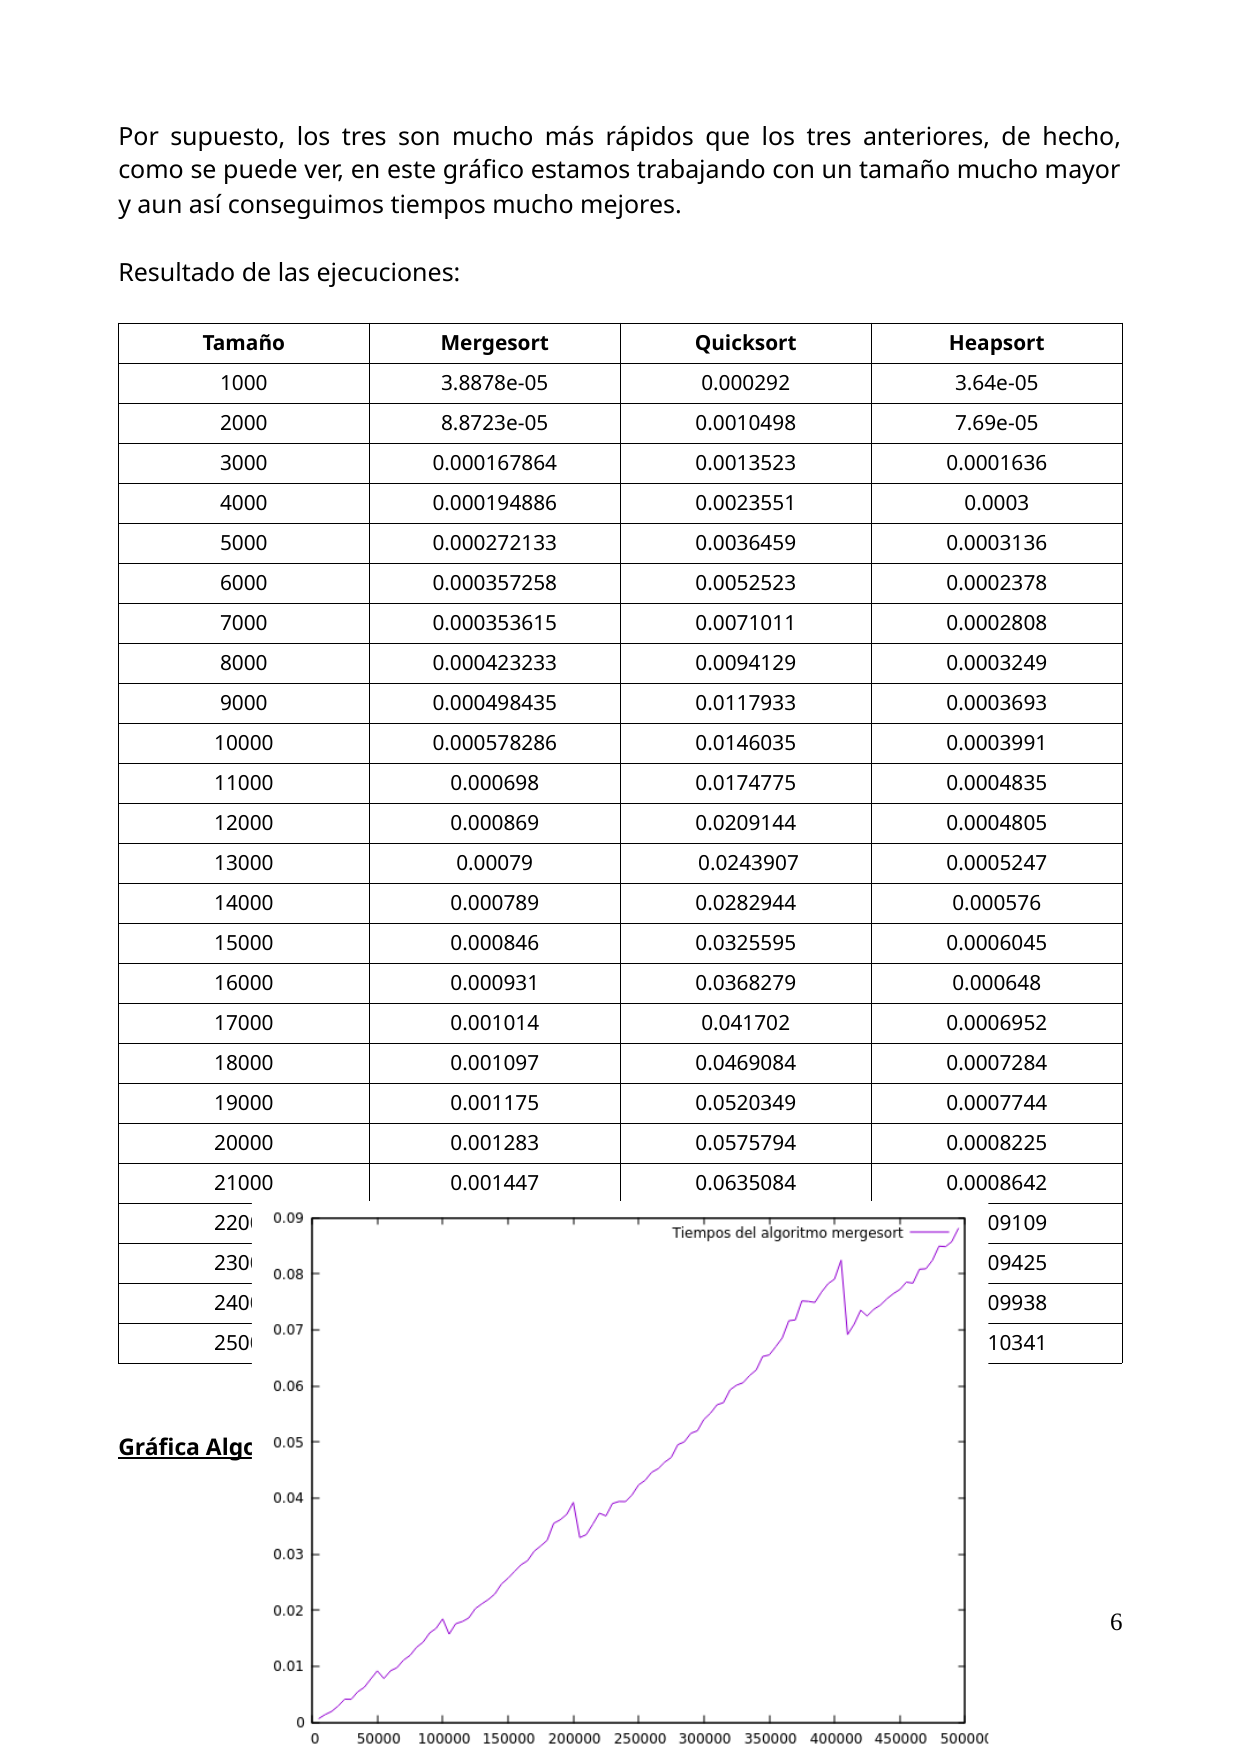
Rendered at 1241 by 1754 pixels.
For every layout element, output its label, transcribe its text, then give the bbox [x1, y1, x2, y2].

table_header Quicksort [621, 324, 871, 362]
table_cell 0.0071011 [621, 604, 871, 642]
table_cell 0.001175 [370, 1084, 620, 1122]
table_cell 3.64e-05 [872, 364, 1122, 402]
table_cell 0.001283 [370, 1124, 620, 1162]
table_header Tamaño [119, 324, 369, 362]
picture [251, 1201, 989, 1754]
table_cell 0.0036459 [621, 524, 871, 562]
table_cell 7.69e-05 [872, 404, 1122, 442]
table_cell 19000 [119, 1084, 369, 1122]
table_header Mergesort [370, 324, 620, 362]
table_cell 0.0001636 [872, 444, 1122, 482]
table_cell 3.8878e-05 [370, 364, 620, 402]
table_cell 0.041702 [621, 1004, 871, 1042]
text Gráfica Algoritmo Mergesort: [118, 1431, 251, 1457]
table_cell 10000 [119, 724, 369, 762]
table_cell 0.0006045 [872, 924, 1122, 962]
table_cell 1000 [119, 364, 369, 402]
table_cell 0.0004835 [872, 764, 1122, 802]
table_cell 0.0009109 [989, 1204, 1122, 1242]
table_cell 13000 [119, 844, 369, 882]
table_cell 0.000578286 [370, 724, 620, 762]
table_cell 0.0007744 [872, 1084, 1122, 1122]
table_cell 0.0004805 [872, 804, 1122, 842]
table_cell 4000 [119, 484, 369, 522]
table_cell 0.0325595 [621, 924, 871, 962]
table_header Heapsort [872, 324, 1122, 362]
table_cell 16000 [119, 964, 369, 1002]
table_cell 0.0003249 [872, 644, 1122, 682]
table_cell 9000 [119, 684, 369, 722]
table_cell 0.0282944 [621, 884, 871, 922]
table_cell 0.0052523 [621, 564, 871, 602]
table_cell 24000 [119, 1284, 251, 1322]
table_cell 0.0575794 [621, 1124, 871, 1162]
table_cell 22000 [119, 1204, 251, 1242]
table_cell 0.000648 [872, 964, 1122, 1002]
text Resultado de las ejecuciones: [118, 254, 1122, 288]
table_cell 0.0003693 [872, 684, 1122, 722]
table_cell 12000 [119, 804, 369, 842]
table_cell 0.000167864 [370, 444, 620, 482]
table_cell 0.0002378 [872, 564, 1122, 602]
table_cell 0.0013523 [621, 444, 871, 482]
table_cell 0.000931 [370, 964, 620, 1002]
table_cell 14000 [119, 884, 369, 922]
table_cell 0.000846 [370, 924, 620, 962]
table_cell 0.000576 [872, 884, 1122, 922]
table_cell 0.0003136 [872, 524, 1122, 562]
table_cell 0.000357258 [370, 564, 620, 602]
table_cell 0.001014 [370, 1004, 620, 1042]
table_cell 18000 [119, 1044, 369, 1082]
table_cell 8000 [119, 644, 369, 682]
table_cell 0.000292 [621, 364, 871, 402]
table_cell 0.000194886 [370, 484, 620, 522]
table_cell 0.0003 [872, 484, 1122, 522]
table_cell 0.000869 [370, 804, 620, 842]
table_cell 0.00079 [370, 844, 620, 882]
table_cell 0.000353615 [370, 604, 620, 642]
table_cell 0.001097 [370, 1044, 620, 1082]
table_cell 7000 [119, 604, 369, 642]
table_cell 0.000423233 [370, 644, 620, 682]
table_cell 20000 [119, 1124, 369, 1162]
table_cell 23000 [119, 1244, 251, 1282]
table_cell 0.0010341 [989, 1324, 1122, 1362]
table_cell 5000 [119, 524, 369, 562]
table_cell 3000 [119, 444, 369, 482]
table_cell 0.0003991 [872, 724, 1122, 762]
table_cell 0.0635084 [621, 1164, 871, 1201]
table_cell 2000 [119, 404, 369, 442]
text Gráfica Algoritmo Mergesort: [989, 1431, 1122, 1462]
table_cell 21000 [119, 1164, 369, 1203]
table_cell 0.0243907 [621, 844, 871, 882]
table_cell 0.000272133 [370, 524, 620, 562]
table_cell 0.0009938 [989, 1284, 1122, 1322]
table_cell 0.0006952 [872, 1004, 1122, 1042]
table_cell 0.0368279 [621, 964, 871, 1002]
table_cell 0.000698 [370, 764, 620, 802]
table_cell 0.0009425 [989, 1244, 1122, 1282]
table_cell 15000 [119, 924, 369, 962]
table_cell 0.0007284 [872, 1044, 1122, 1082]
table_cell 0.0117933 [621, 684, 871, 722]
table_cell 17000 [119, 1004, 369, 1042]
table_cell 0.0005247 [872, 844, 1122, 882]
table_cell 0.0209144 [621, 804, 871, 842]
table_cell 6000 [119, 564, 369, 602]
table_cell 0.0008225 [872, 1124, 1122, 1162]
text Por supuesto, los tres son mucho más rápidos que los tres anteriores, de hecho, como se puede ver, en este gráfico estamos trabajando con un tamaño mucho mayor y aun así conseguimos tiempos mucho mejores. [118, 118, 1122, 220]
table_cell 0.0520349 [621, 1084, 871, 1122]
table_cell 0.0469084 [621, 1044, 871, 1082]
table_cell 0.001447 [370, 1164, 620, 1201]
table_cell 0.000789 [370, 884, 620, 922]
table_cell 0.0010498 [621, 404, 871, 442]
table_cell 0.0023551 [621, 484, 871, 522]
table_cell 0.0094129 [621, 644, 871, 682]
table_cell 0.0146035 [621, 724, 871, 762]
table_cell 0.000498435 [370, 684, 620, 722]
table_cell 25000 [119, 1324, 251, 1362]
table_cell 8.8723e-05 [370, 404, 620, 442]
table_cell 0.0008642 [872, 1164, 1122, 1203]
table_cell 0.0002808 [872, 604, 1122, 642]
table_cell 11000 [119, 764, 369, 802]
table_cell 0.0174775 [621, 764, 871, 802]
